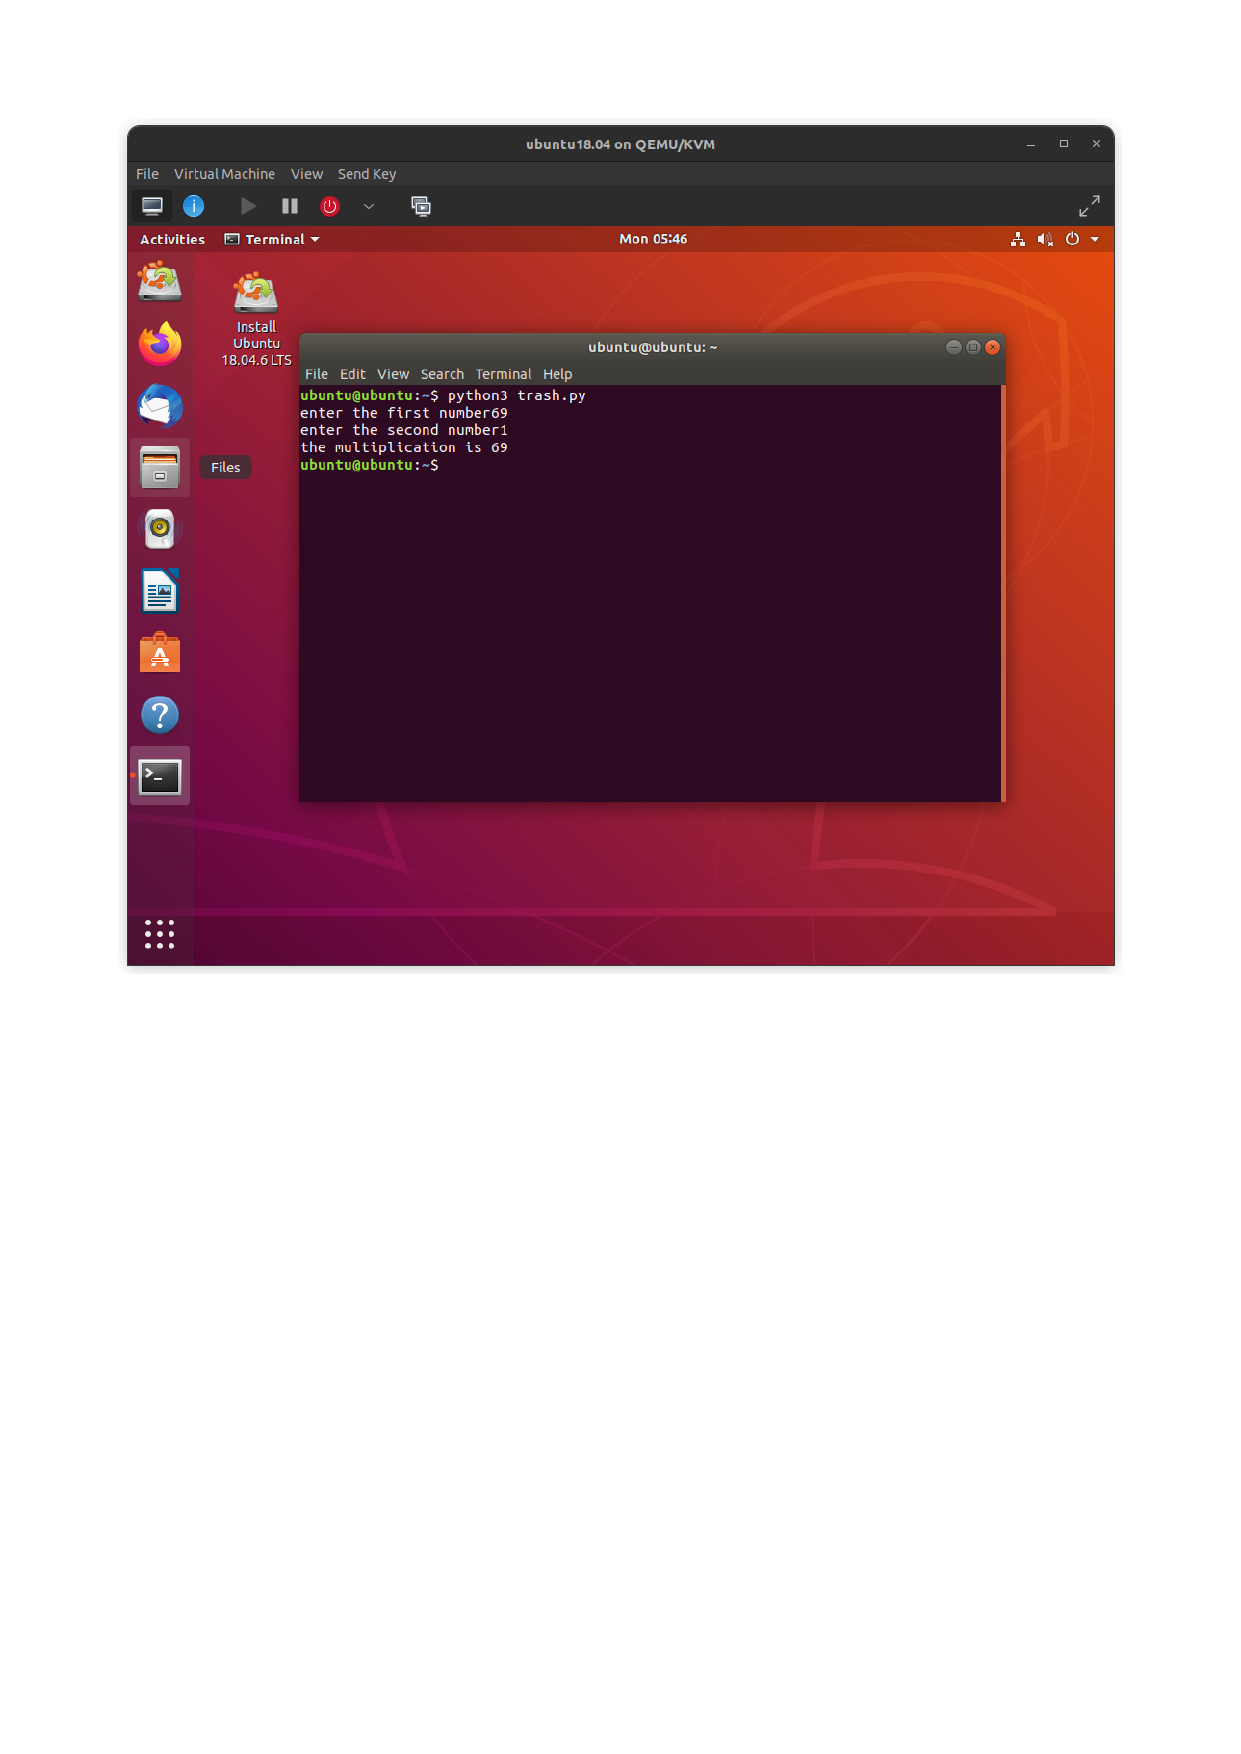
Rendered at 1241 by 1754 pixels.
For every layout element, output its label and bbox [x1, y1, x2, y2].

picture [118, 118, 1123, 974]
